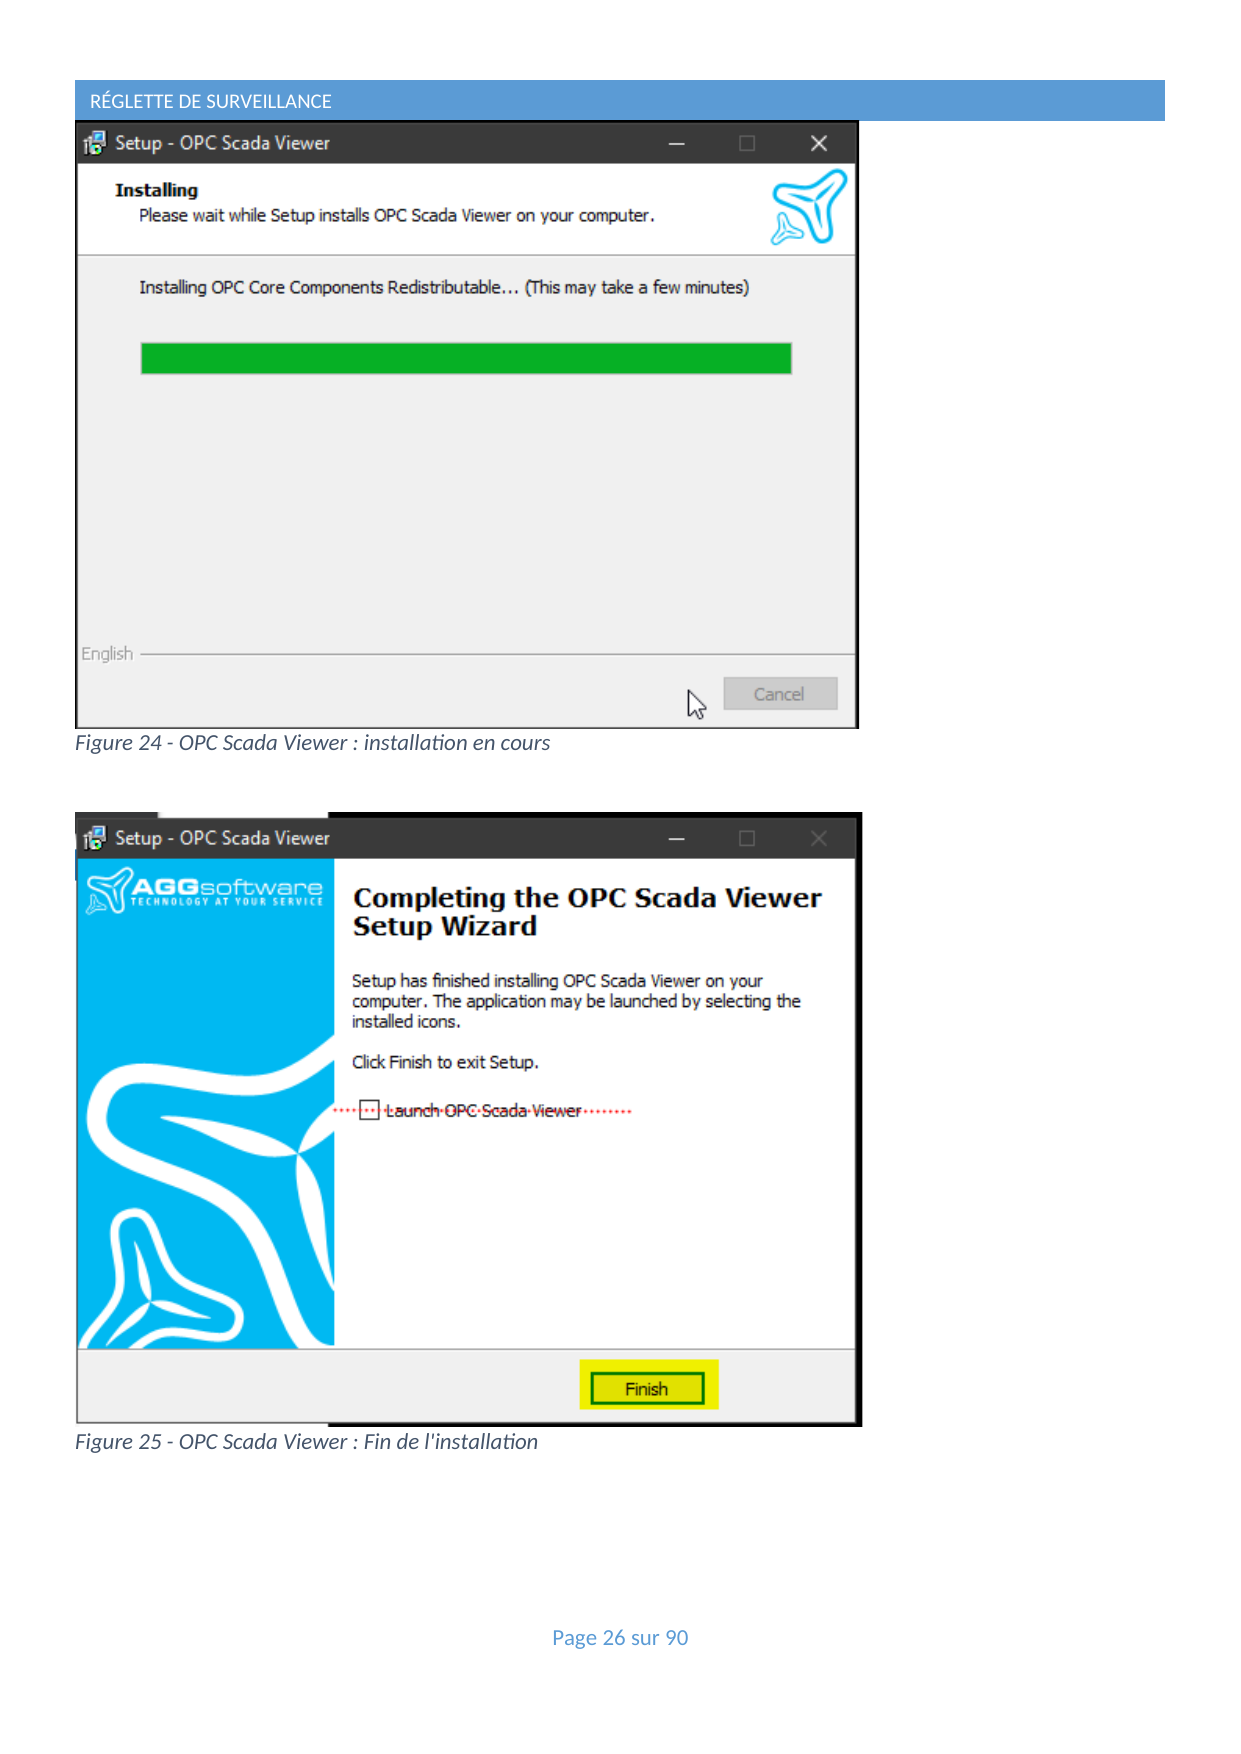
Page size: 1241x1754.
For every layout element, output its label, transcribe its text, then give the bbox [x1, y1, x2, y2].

text Figure 25 - OPC Scada Viewer : Fin de l'installation [75, 1427, 1165, 1455]
text Figure 24 - OPC Scada Viewer : installation en cours [75, 728, 1165, 756]
